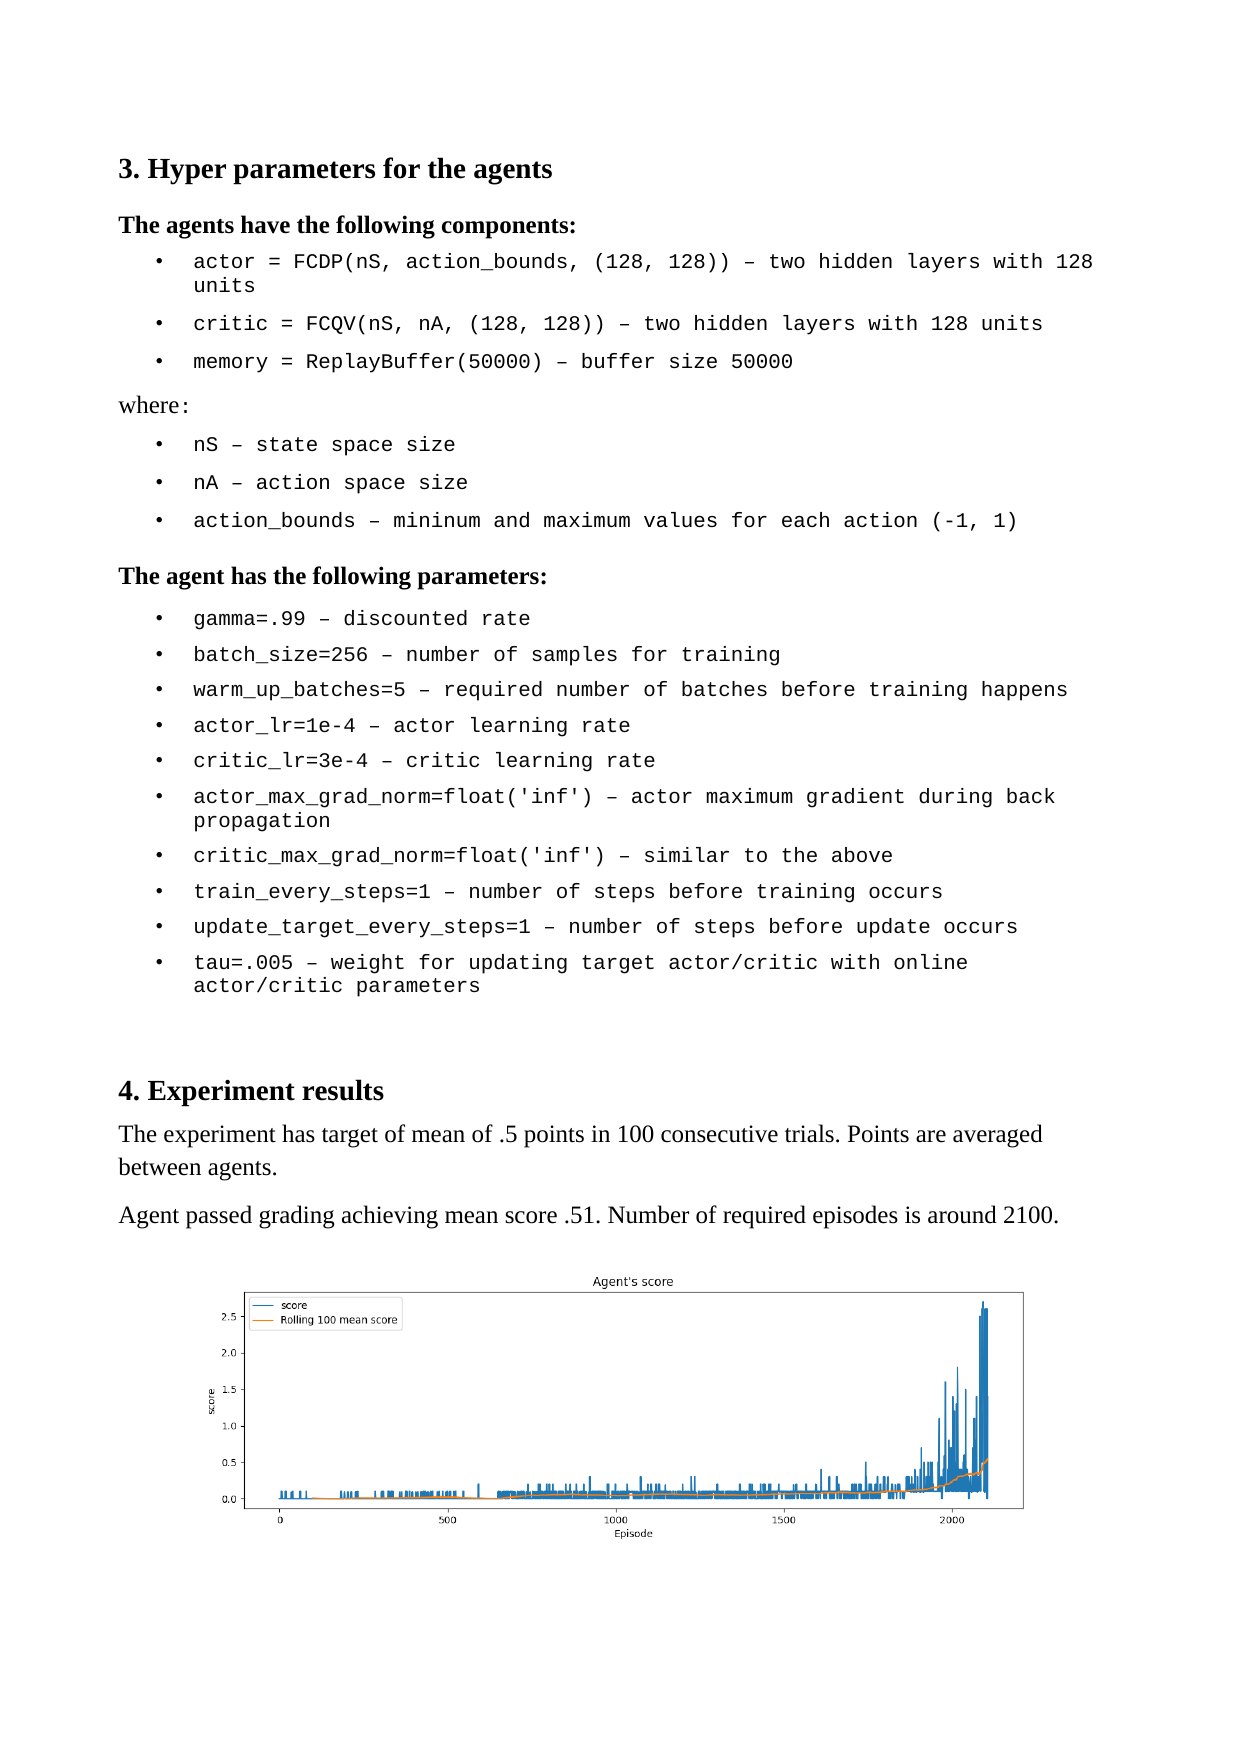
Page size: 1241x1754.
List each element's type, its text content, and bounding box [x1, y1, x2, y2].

text Agent passed grading achieving mean score .51. Number of required episodes is around 2100. [118, 1200, 1122, 1228]
list gamma=.99 – discounted rate [156, 608, 1122, 632]
list critic_max_grad_norm=float('inf') – similar to the above [156, 845, 1122, 869]
subtitle 3. Hyper parameters for the agents [118, 118, 1122, 185]
subtitle The agent has the following parameters: [118, 561, 1122, 590]
list nA – action space size [156, 472, 1122, 496]
list critic_lr=3e-4 – critic learning rate [156, 750, 1122, 774]
list where: [118, 390, 1122, 419]
list train_every_steps=1 – number of steps before training occurs [156, 881, 1122, 904]
list actor = FCDP(nS, action_bounds, (128, 128)) – two hidden layers with 128 units [156, 251, 1122, 299]
list nS – state space size [156, 434, 1122, 458]
list critic = FCQV(nS, nA, (128, 128)) – two hidden layers with 128 units [156, 313, 1122, 337]
text The experiment has target of mean of .5 points in 100 consecutive trials. Points are averaged between agents. [118, 1119, 1122, 1181]
list actor_max_grad_norm=float('inf') – actor maximum gradient during back propagation [156, 786, 1122, 833]
list update_target_every_steps=1 – number of steps before update occurs [156, 916, 1122, 940]
list memory = ReplayBuffer(50000) – buffer size 50000 [156, 352, 1122, 375]
list batch_size=256 – number of samples for training [156, 644, 1122, 667]
list actor_lr=1e-4 – actor learning rate [156, 715, 1122, 738]
subtitle The agents have the following components: [118, 210, 1122, 239]
picture [118, 1257, 1123, 1544]
list warm_up_batches=5 – required number of batches before training happens [156, 679, 1122, 703]
subtitle 4. Experiment results [118, 1073, 1122, 1107]
list action_bounds – mininum and maximum values for each action (-1, 1) [156, 510, 1122, 534]
list tau=.005 – weight for updating target actor/critic with online actor/critic parameters [156, 952, 1122, 999]
